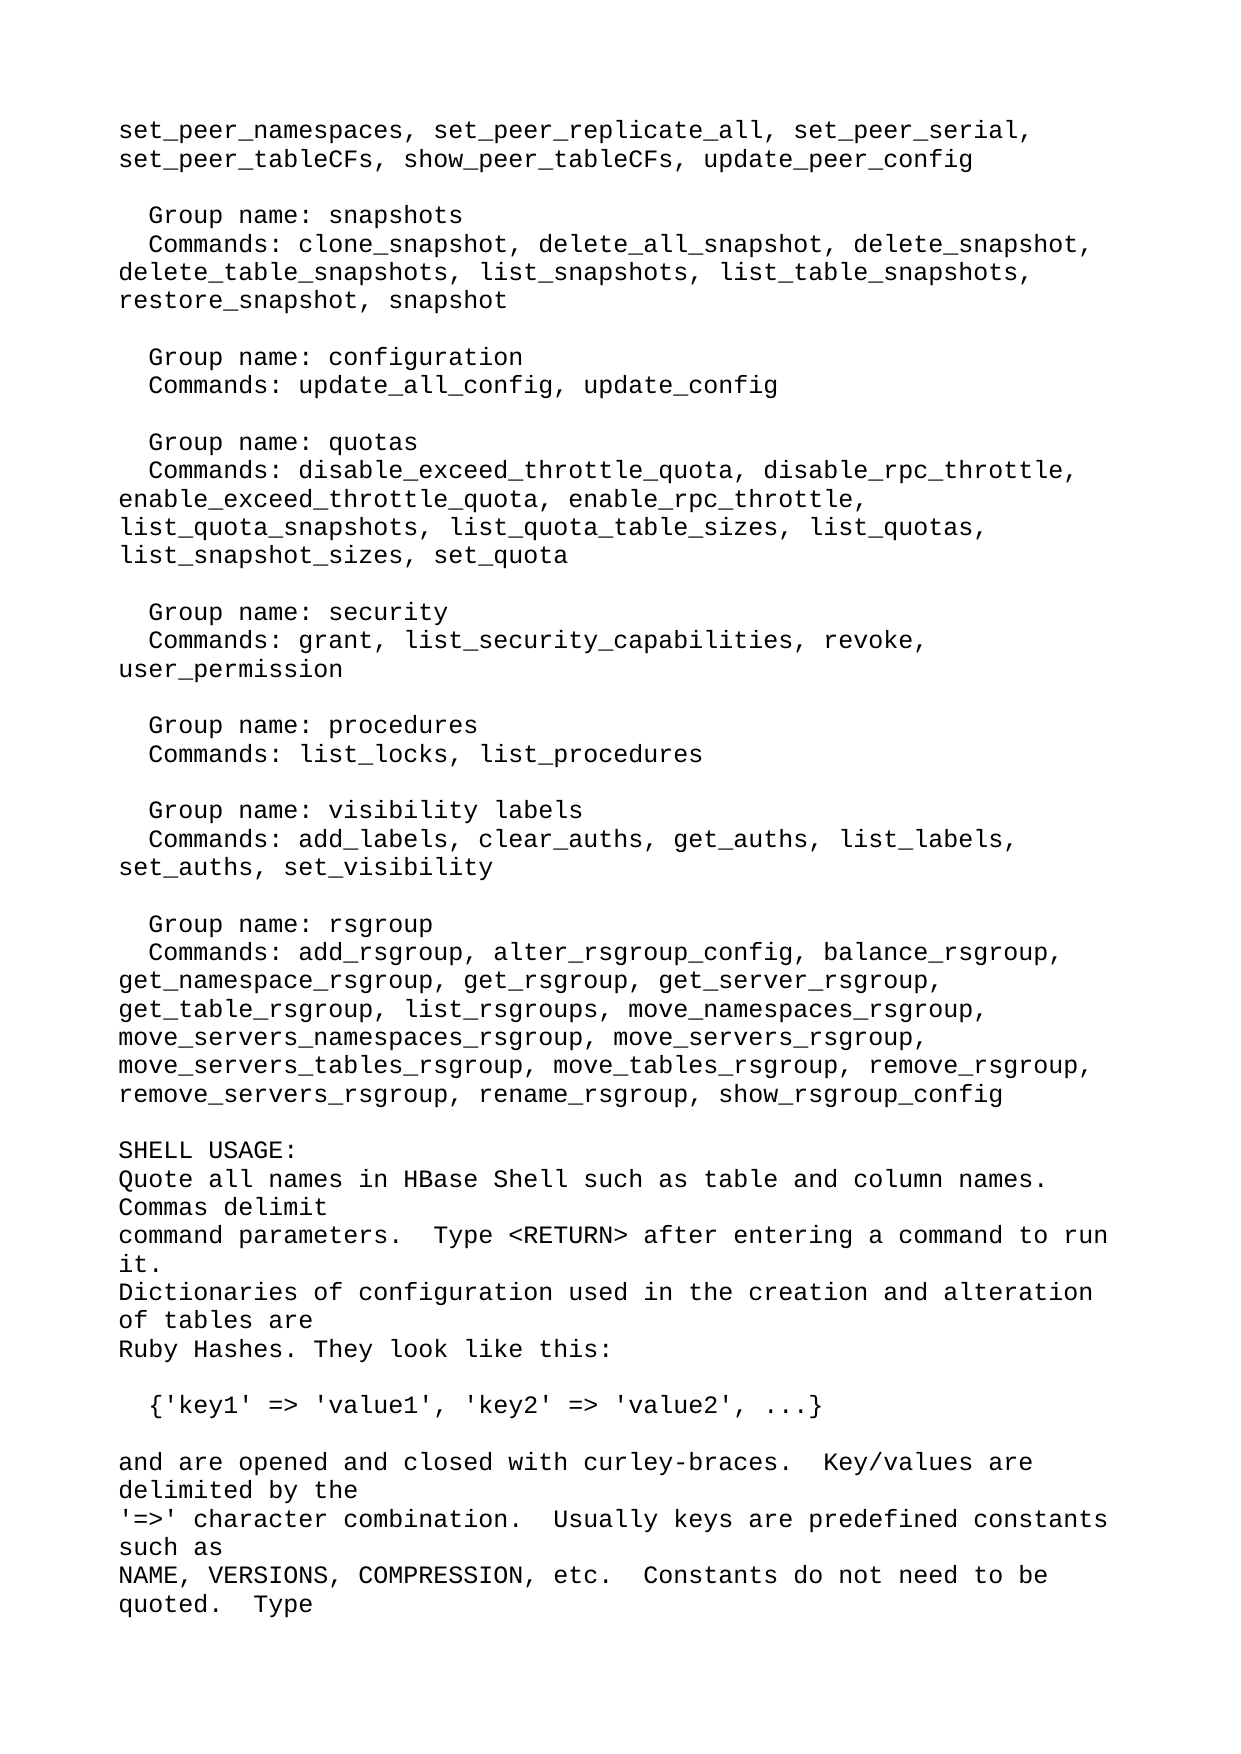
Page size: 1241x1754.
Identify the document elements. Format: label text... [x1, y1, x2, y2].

text Group name: snapshots [118, 203, 1122, 231]
text Commands: add_rsgroup, alter_rsgroup_config, balance_rsgroup, get_namespace_rsgroup, get_rsgroup, get_server_rsgroup, get_table_rsgroup, list_rsgroups, move_namespaces_rsgroup, move_servers_namespaces_rsgroup, move_servers_rsgroup, move_servers_tables_rsgroup, move_tables_rsgroup, remove_rsgroup, remove_servers_rsgroup, rename_rsgroup, show_rsgroup_config [118, 940, 1122, 1110]
text Commands: grant, list_security_capabilities, revoke, user_permission [118, 628, 1122, 685]
text command parameters. Type <RETURN> after entering a command to run it. [118, 1223, 1122, 1280]
text Commands: update_all_config, update_config [118, 373, 1122, 401]
text Commands: add_labels, clear_auths, get_auths, list_labels, set_auths, set_visibility [118, 826, 1122, 883]
text Group name: configuration [118, 345, 1122, 373]
text {'key1' => 'value1', 'key2' => 'value2', ...} [118, 1393, 1122, 1421]
text Ruby Hashes. They look like this: [118, 1336, 1122, 1365]
text and are opened and closed with curley-braces. Key/values are delimited by the [118, 1450, 1122, 1506]
text Group name: rsgroup [118, 911, 1122, 940]
text NAME, VERSIONS, COMPRESSION, etc. Constants do not need to be quoted. Type [118, 1563, 1122, 1620]
text '=>' character combination. Usually keys are predefined constants such as [118, 1506, 1122, 1563]
text Dictionaries of configuration used in the creation and alteration of tables are [118, 1280, 1122, 1336]
text Group name: visibility labels [118, 798, 1122, 826]
text Group name: security [118, 600, 1122, 628]
text Group name: procedures [118, 713, 1122, 741]
text Quote all names in HBase Shell such as table and column names. Commas delimit [118, 1166, 1122, 1223]
text Commands: list_locks, list_procedures [118, 741, 1122, 770]
text Group name: quotas [118, 430, 1122, 458]
text set_peer_namespaces, set_peer_replicate_all, set_peer_serial, set_peer_tableCFs, show_peer_tableCFs, update_peer_config [118, 118, 1122, 175]
text Commands: clone_snapshot, delete_all_snapshot, delete_snapshot, delete_table_snapshots, list_snapshots, list_table_snapshots, restore_snapshot, snapshot [118, 231, 1122, 316]
text Commands: disable_exceed_throttle_quota, disable_rpc_throttle, enable_exceed_throttle_quota, enable_rpc_throttle, list_quota_snapshots, list_quota_table_sizes, list_quotas, list_snapshot_sizes, set_quota [118, 458, 1122, 571]
text SHELL USAGE: [118, 1138, 1122, 1166]
